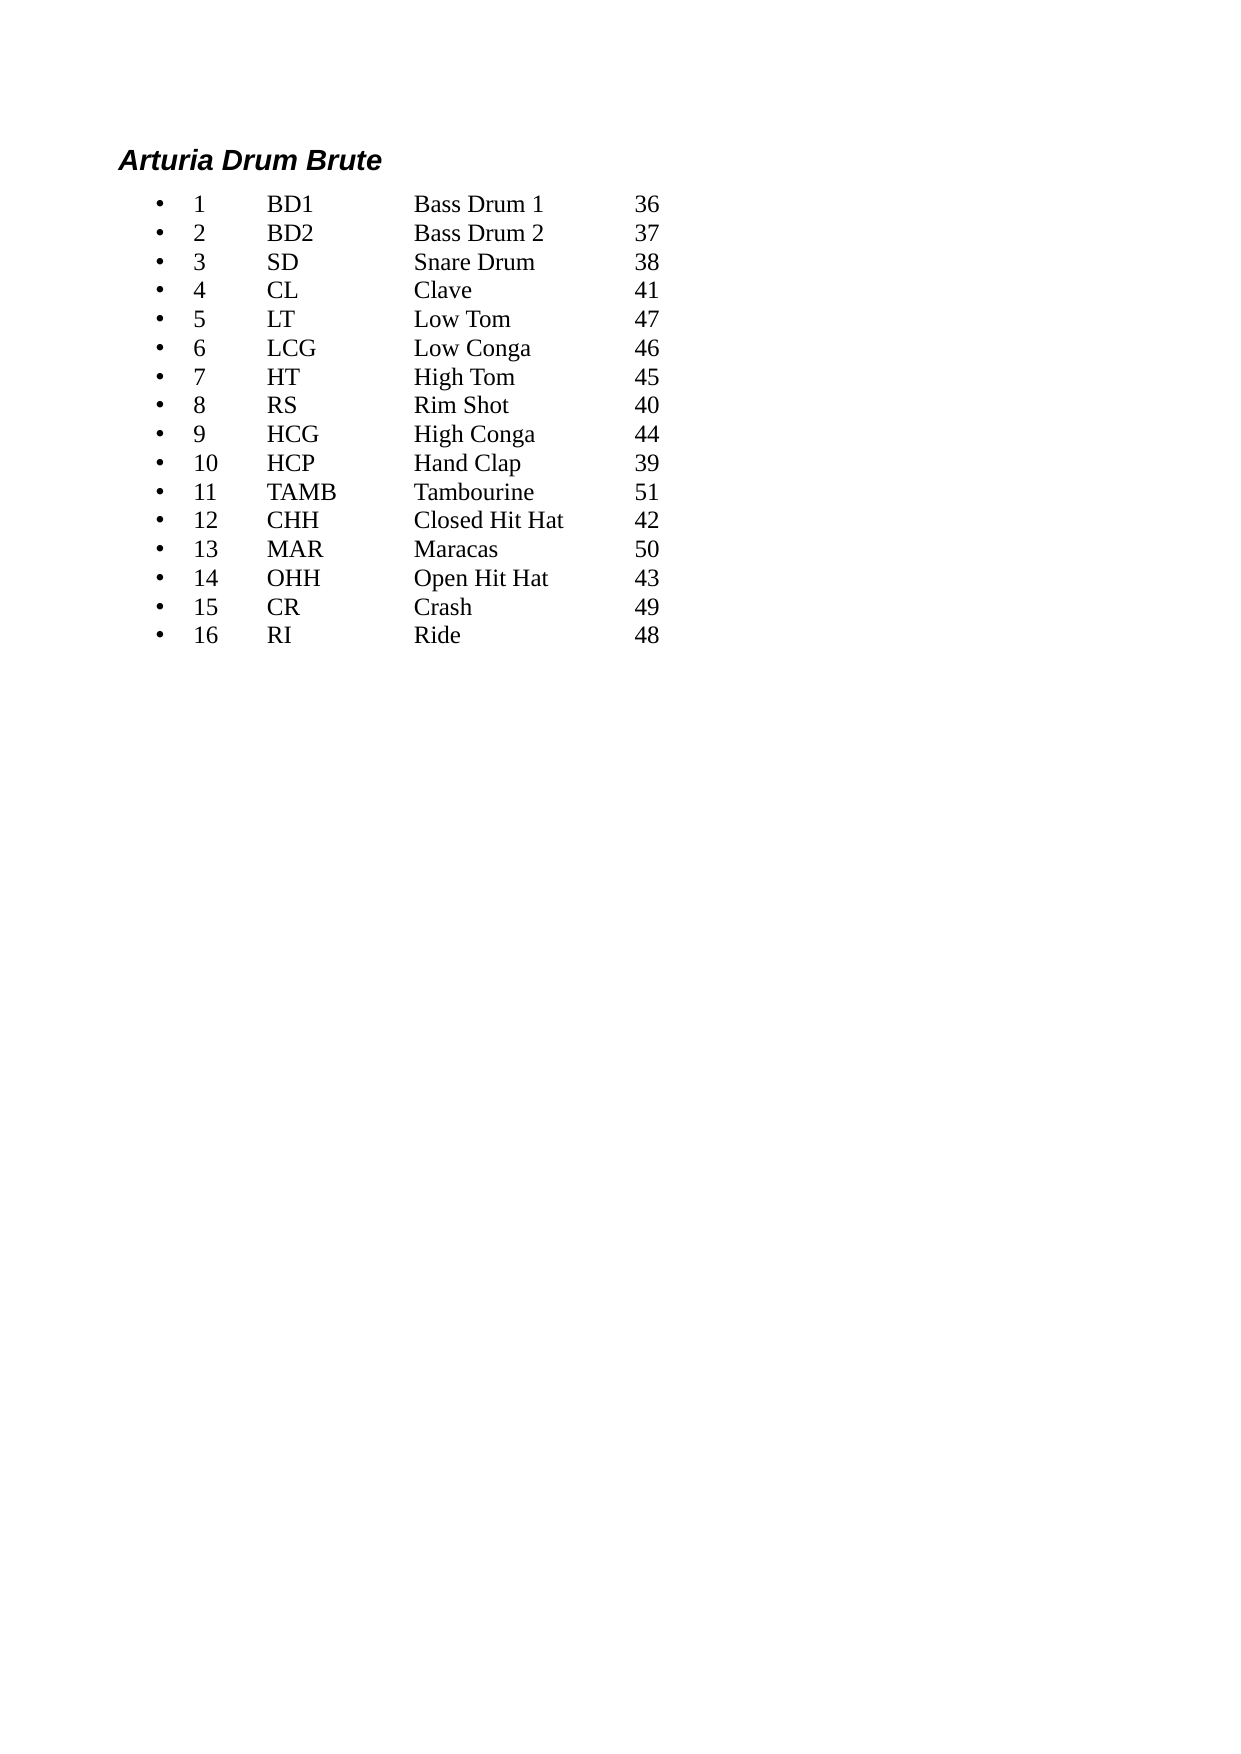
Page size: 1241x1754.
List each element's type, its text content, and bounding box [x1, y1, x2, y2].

list 3 SD Snare Drum 38 [156, 247, 1122, 275]
list 11 TAMB Tambourine 51 [156, 477, 1122, 505]
subtitle Arturia Drum Brute [118, 143, 1122, 177]
list 15 CR Crash 49 [156, 592, 1122, 620]
list 8 RS Rim Shot 40 [156, 390, 1122, 419]
list 9 HCG High Conga 44 [156, 419, 1122, 448]
list 2 BD2 Bass Drum 2 37 [156, 218, 1122, 247]
list 12 CHH Closed Hit Hat 42 [156, 505, 1122, 534]
list 6 LCG Low Conga 46 [156, 333, 1122, 362]
list 1 BD1 Bass Drum 1 36 [156, 189, 1122, 218]
list 7 HT High Tom 45 [156, 362, 1122, 390]
list 16 RI Ride 48 [156, 620, 1122, 649]
list 13 MAR Maracas 50 [156, 534, 1122, 563]
list 10 HCP Hand Clap 39 [156, 448, 1122, 477]
list 4 CL Clave 41 [156, 275, 1122, 304]
list 14 OHH Open Hit Hat 43 [156, 563, 1122, 592]
list 5 LT Low Tom 47 [156, 304, 1122, 333]
